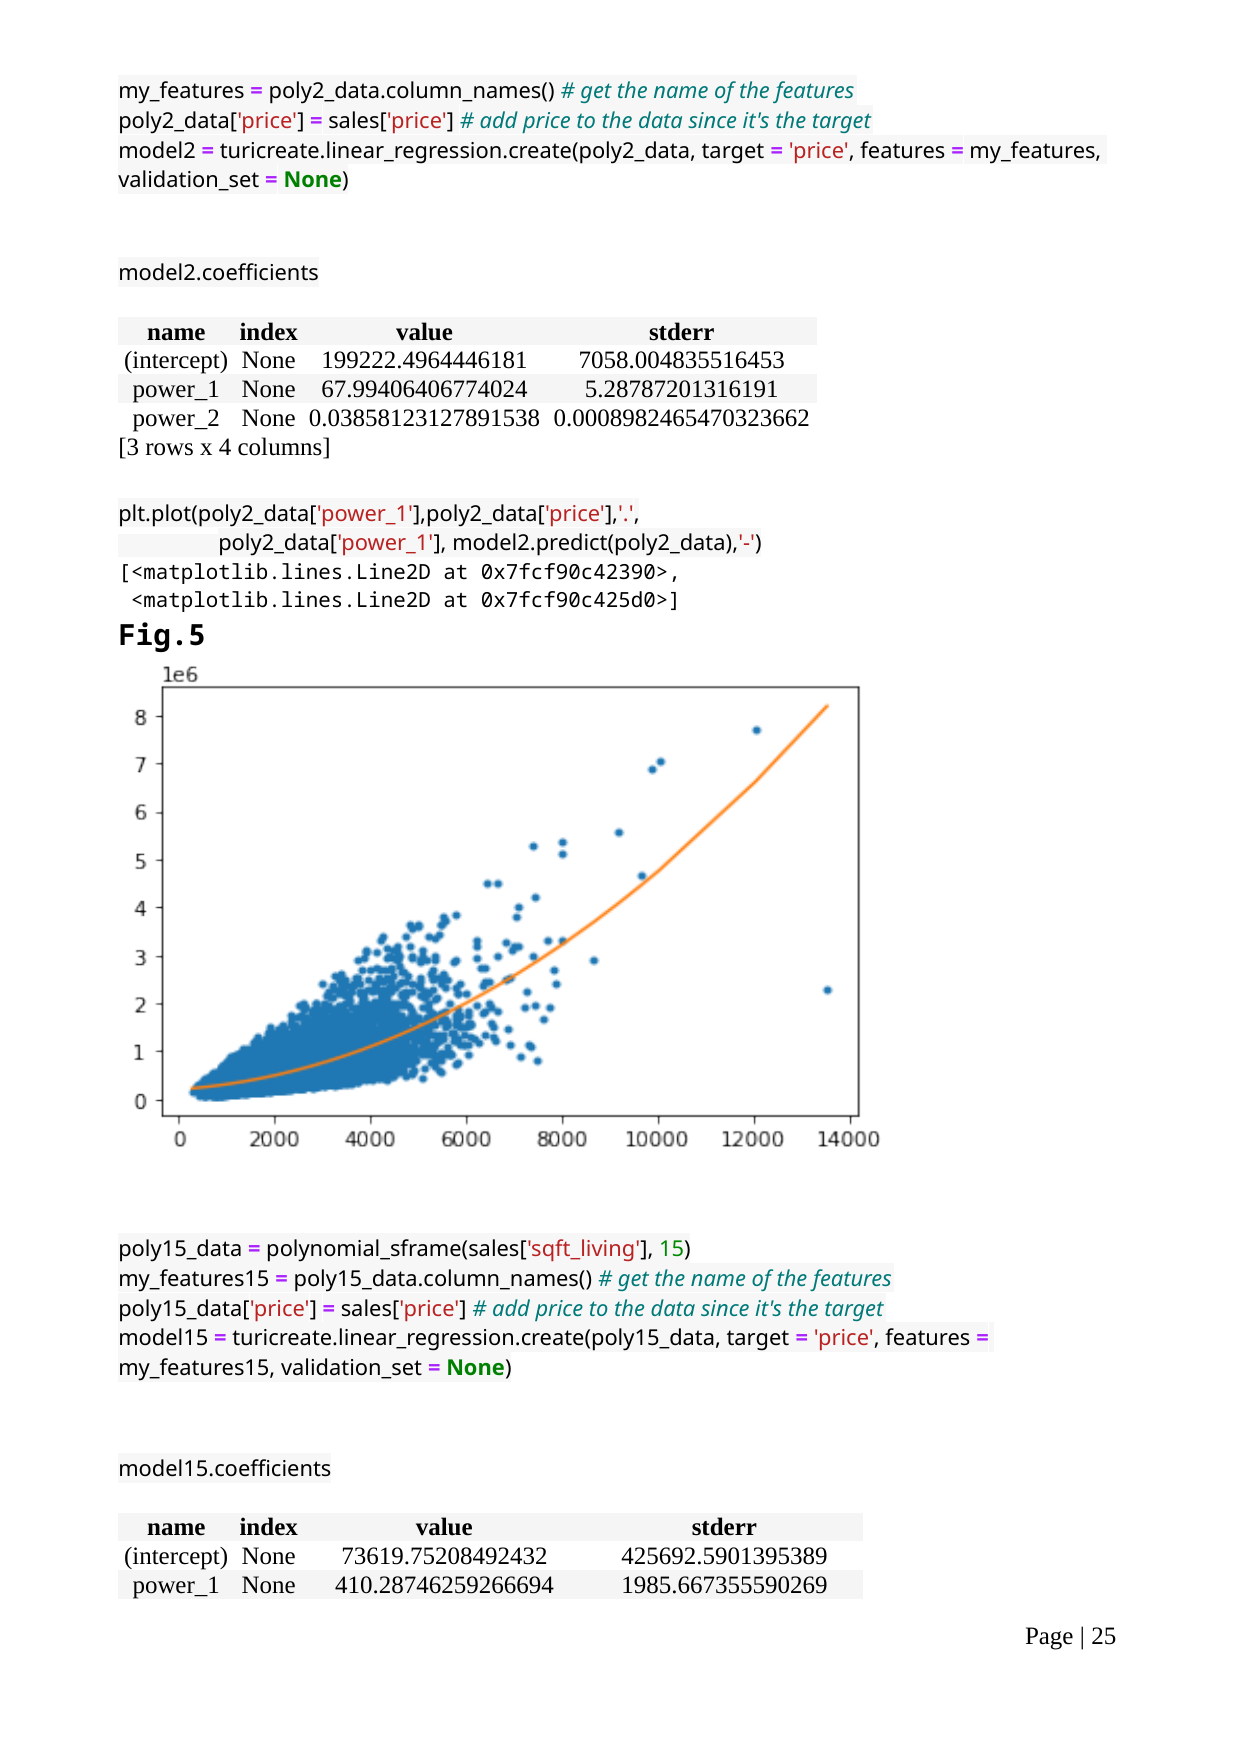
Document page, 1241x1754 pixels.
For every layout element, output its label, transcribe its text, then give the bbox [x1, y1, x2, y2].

text poly15_data['price'] = sales['price'] # add price to the data since it's the target [118, 1292, 1122, 1322]
text model2.coefficients [118, 257, 1122, 287]
table_cell None [234, 1570, 303, 1599]
table_header stderr [545, 317, 817, 345]
table_cell 67.99406406774024 [303, 374, 545, 403]
table_header index [234, 317, 303, 345]
table_cell 199222.4964446181 [303, 345, 545, 374]
text my_features15 = poly15_data.column_names() # get the name of the features [118, 1263, 1122, 1292]
text poly2_data['power_1'], model2.predict(poly2_data),'-') [118, 527, 1122, 557]
text model15 = turicreate.linear_regression.create(poly15_data, target = 'price', features = my_features15, validation_set = None) [118, 1322, 1122, 1382]
table_cell 425692.5901395389 [585, 1541, 863, 1570]
text poly15_data = polynomial_sframe(sales['sqft_living'], 15) [118, 1233, 1122, 1263]
text [<matplotlib.lines.Line2D at 0x7fcf90c42390>, [118, 557, 1122, 586]
text model2 = turicreate.linear_regression.create(poly2_data, target = 'price', features = my_features, validation_set = None) [118, 134, 1122, 194]
table_cell 0.0008982465470323662 [545, 403, 817, 432]
table_cell 0.03858123127891538 [303, 403, 545, 432]
text <matplotlib.lines.Line2D at 0x7fcf90c425d0>] Fig.5 [118, 586, 1122, 654]
table_cell (intercept) [118, 345, 234, 374]
table_header name [118, 1513, 234, 1541]
table_header index [234, 1513, 303, 1541]
text poly2_data['price'] = sales['price'] # add price to the data since it's the target [118, 105, 1122, 134]
text my_features = poly2_data.column_names() # get the name of the features [118, 75, 1122, 105]
table_cell power_2 [118, 403, 234, 432]
table_cell 1985.667355590269 [585, 1570, 863, 1599]
table_cell 73619.75208492432 [303, 1541, 585, 1570]
table_cell 7058.004835516453 [545, 345, 817, 374]
text model15.coefficients [118, 1453, 1122, 1483]
table_cell None [234, 403, 303, 432]
table_cell None [234, 374, 303, 403]
table_header name [118, 317, 234, 345]
table_cell (intercept) [118, 1541, 234, 1570]
table_header value [303, 317, 545, 345]
table_cell 410.28746259266694 [303, 1570, 585, 1599]
table_header stderr [585, 1513, 863, 1541]
table_cell power_1 [118, 374, 234, 403]
table_cell 5.28787201316191 [545, 374, 817, 403]
table_cell power_1 [118, 1570, 234, 1599]
table_header value [303, 1513, 585, 1541]
table_cell None [234, 1541, 303, 1570]
text plt.plot(poly2_data['power_1'],poly2_data['price'],'.', [118, 498, 1122, 527]
text [3 rows x 4 columns] [118, 432, 1122, 460]
table_cell None [234, 345, 303, 374]
